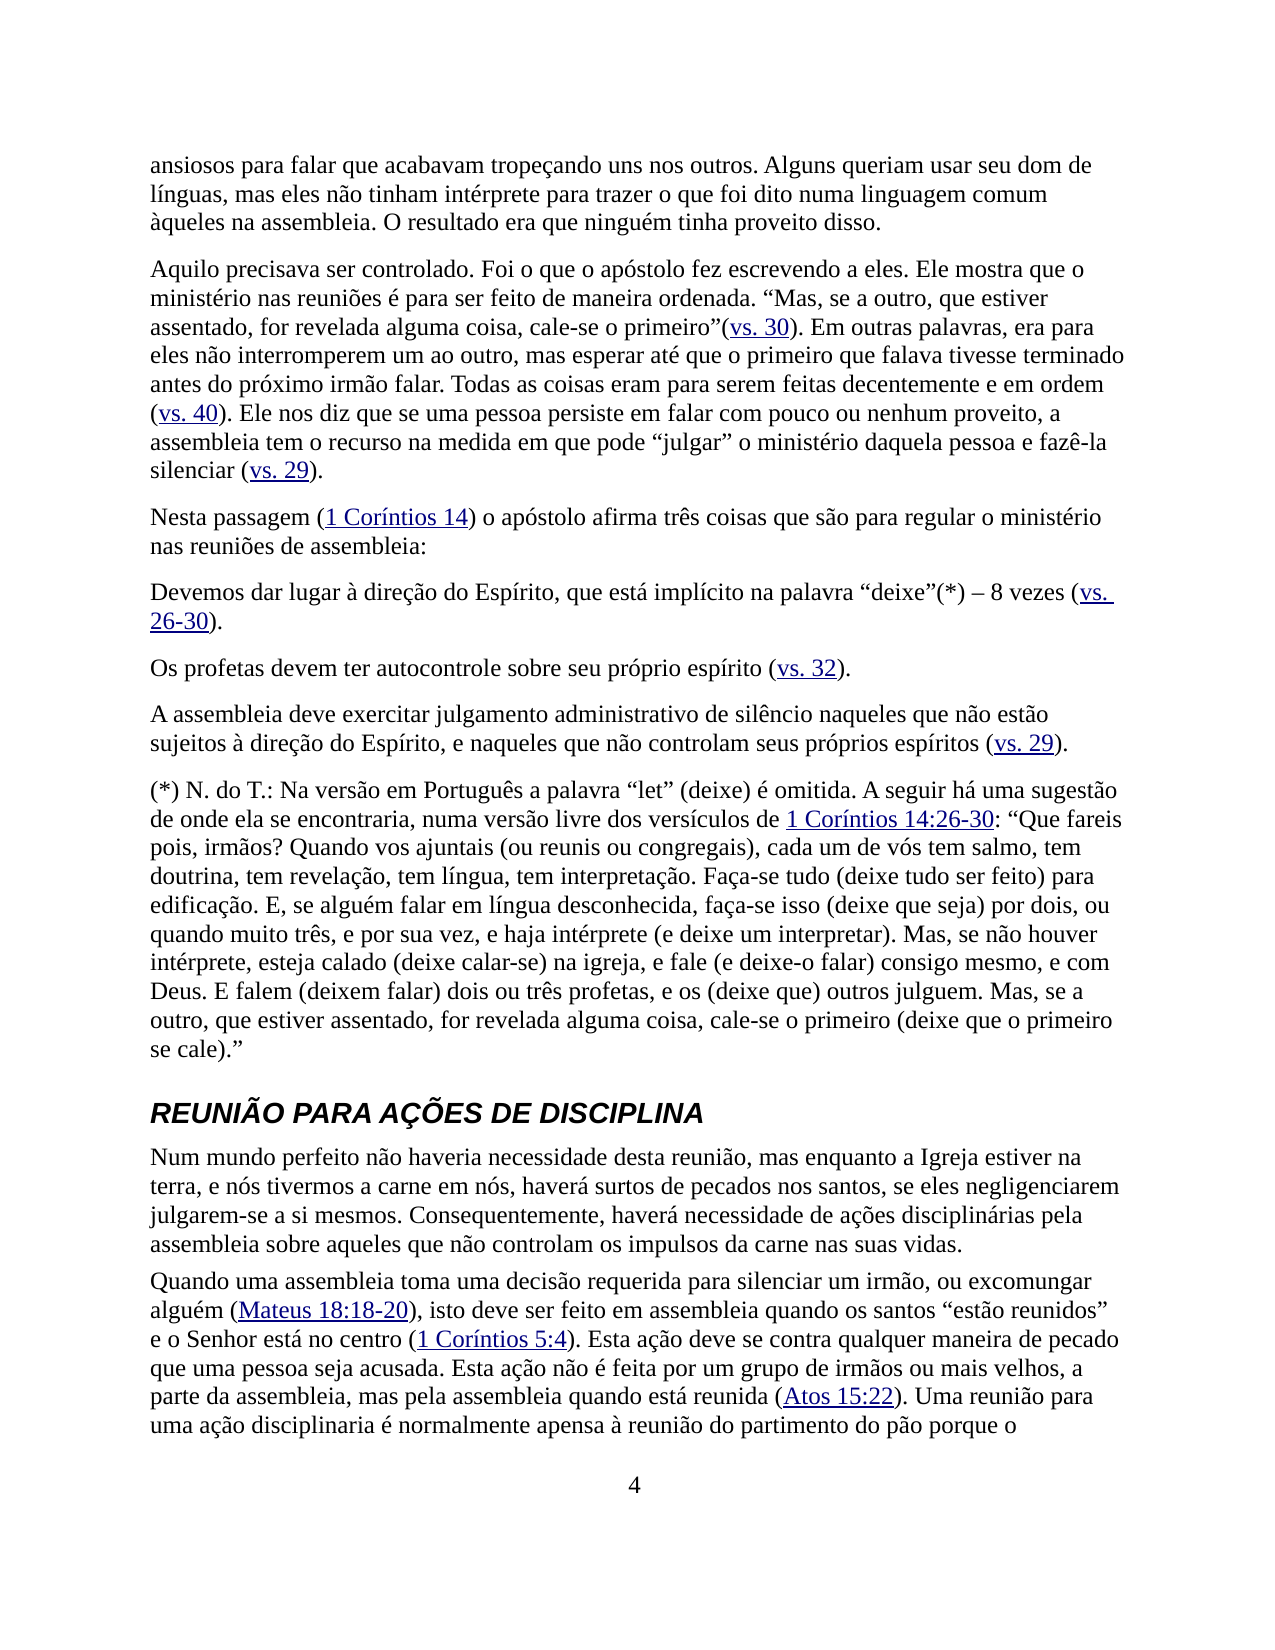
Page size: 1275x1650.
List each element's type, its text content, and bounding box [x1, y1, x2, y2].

text Nesta passagem (1 Coríntios 14) o apóstolo afirma três coisas que são para regular o ministério nas reuniões de assembleia: [150, 502, 1125, 559]
text Devemos dar lugar à direção do Espírito, que está implícito na palavra “deixe”(*) – 8 vezes (vs. 26-30). [150, 577, 1125, 635]
text Quando uma assembleia toma uma decisão requerida para silenciar um irmão, ou excomungar alguém (Mateus 18:18-20), isto deve ser feito em assembleia quando os santos “estão reunidos” e o Senhor está no centro (1 Coríntios 5:4). Esta ação deve se contra qualquer maneira de pecado que uma pessoa seja acusada. Esta ação não é feita por um grupo de irmãos ou mais velhos, a parte da assembleia, mas pela assembleia quando está reunida (Atos 15:22). Uma reunião para uma ação disciplinaria é normalmente apensa à reunião do partimento do pão porque o [150, 1266, 1125, 1439]
text Aquilo precisava ser controlado. Foi o que o apóstolo fez escrevendo a eles. Ele mostra que o ministério nas reuniões é para ser feito de maneira ordenada. “Mas, se a outro, que estiver assentado, for revelada alguma coisa, cale-se o primeiro”(vs. 30). Em outras palavras, era para eles não interromperem um ao outro, mas esperar até que o primeiro que falava tivesse terminado antes do próximo irmão falar. Todas as coisas eram para serem feitas decentemente e em ordem (vs. 40). Ele nos diz que se uma pessoa persiste em falar com pouco ou nenhum proveito, a assembleia tem o recurso na medida em que pode “julgar” o ministério daquela pessoa e fazê-la silenciar (vs. 29). [150, 254, 1125, 484]
text Os profetas devem ter autocontrole sobre seu próprio espírito (vs. 32). [150, 653, 1125, 682]
text A assembleia deve exercitar julgamento administrativo de silêncio naqueles que não estão sujeitos à direção do Espírito, e naqueles que não controlam seus próprios espíritos (vs. 29). [150, 699, 1125, 757]
subtitle REUNIÃO PARA AÇÕES DE DISCIPLINA [150, 1096, 1125, 1130]
text (*) N. do T.: Na versão em Português a palavra “let” (deixe) é omitida. A seguir há uma sugestão de onde ela se encontraria, numa versão livre dos versículos de 1 Coríntios 14:26-30: “Que fareis pois, irmãos? Quando vos ajuntais (ou reunis ou congregais), cada um de vós tem salmo, tem doutrina, tem revelação, tem língua, tem interpretação. Faça-se tudo (deixe tudo ser feito) para edificação. E, se alguém falar em língua desconhecida, faça-se isso (deixe que seja) por dois, ou quando muito três, e por sua vez, e haja intérprete (e deixe um interpretar). Mas, se não houver intérprete, esteja calado (deixe calar-se) na igreja, e fale (e deixe-o falar) consigo mesmo, e com Deus. E falem (deixem falar) dois ou três profetas, e os (deixe que) outros julguem. Mas, se a outro, que estiver assentado, for revelada alguma coisa, cale-se o primeiro (deixe que o primeiro se cale).” [150, 775, 1125, 1062]
text Num mundo perfeito não haveria necessidade desta reunião, mas enquanto a Igreja estiver na terra, e nós tivermos a carne em nós, haverá surtos de pecados nos santos, se eles negligenciarem julgarem-se a si mesmos. Consequentemente, haverá necessidade de ações disciplinárias pela assembleia sobre aqueles que não controlam os impulsos da carne nas suas vidas. [150, 1142, 1125, 1257]
text ansiosos para falar que acabavam tropeçando uns nos outros. Alguns queriam usar seu dom de línguas, mas eles não tinham intérprete para trazer o que foi dito numa linguagem comum àqueles na assembleia. O resultado era que ninguém tinha proveito disso. [150, 150, 1125, 236]
